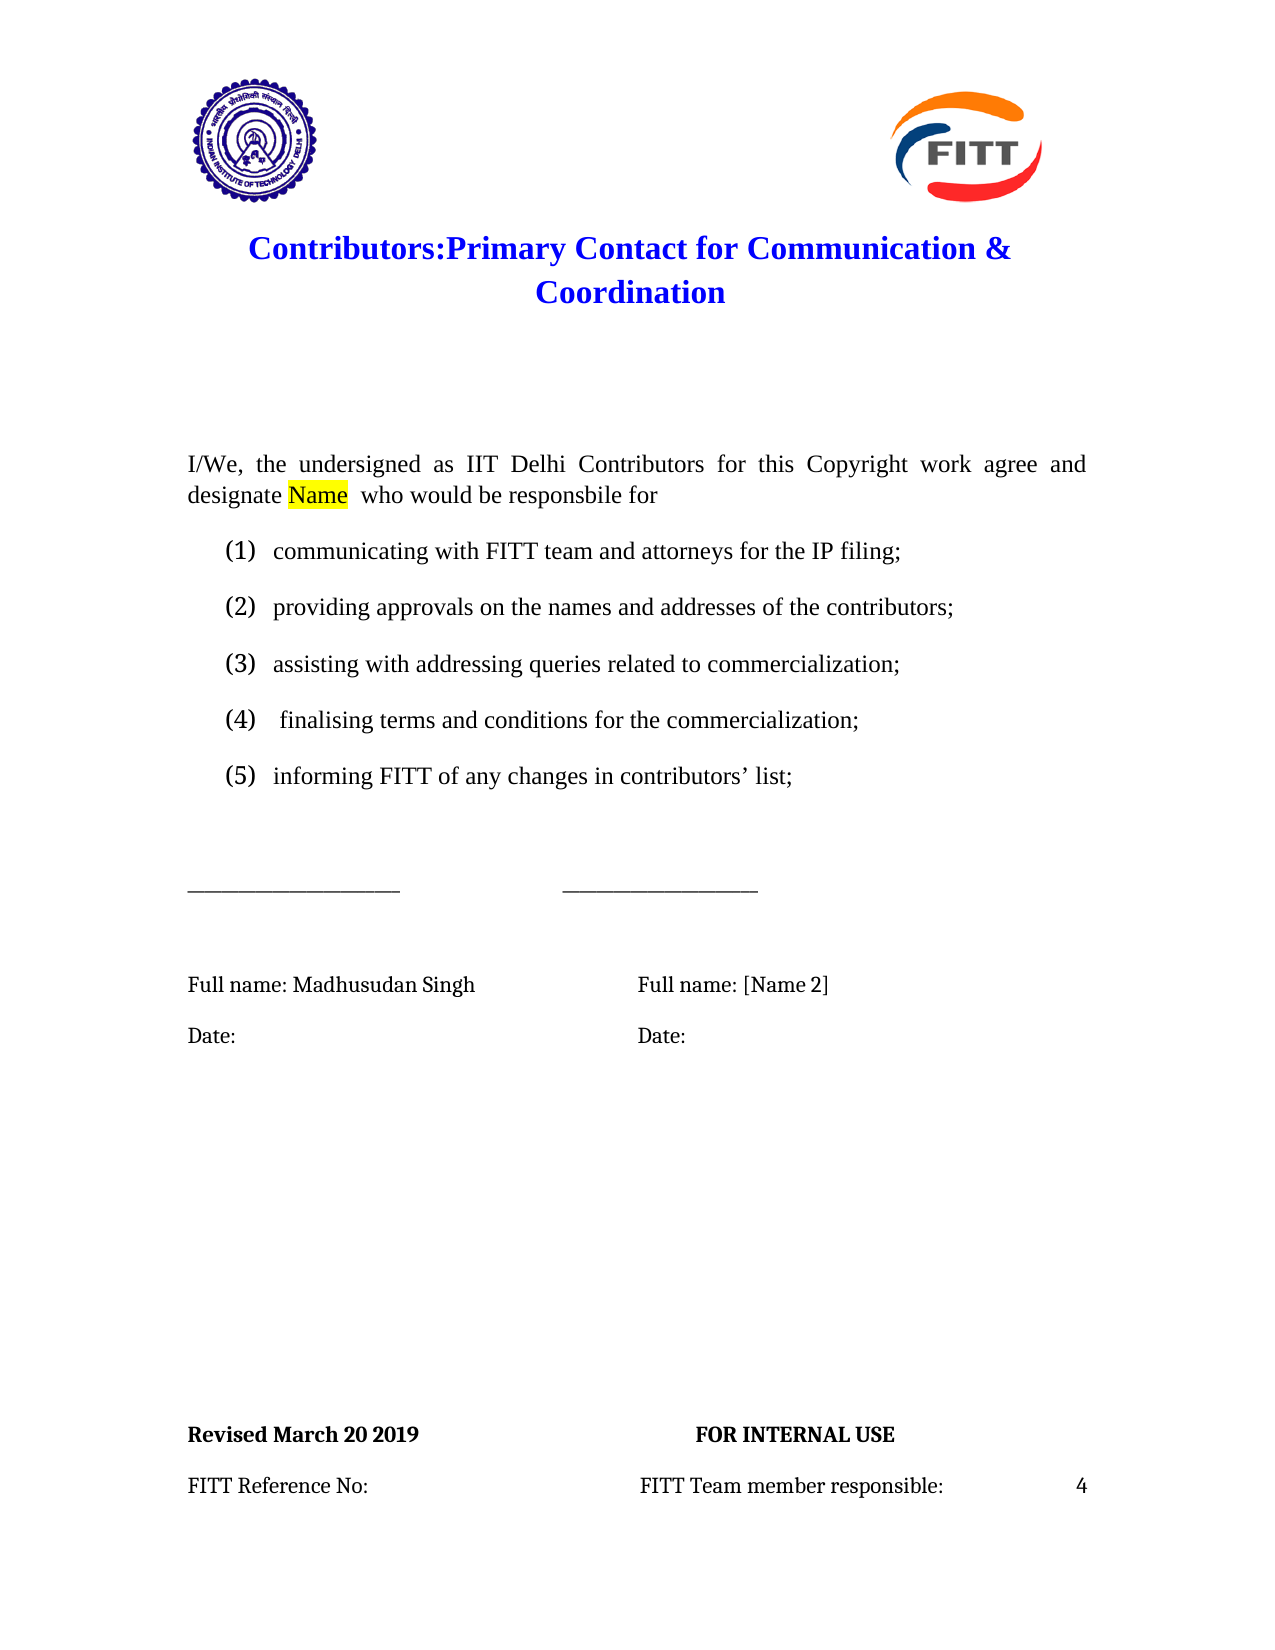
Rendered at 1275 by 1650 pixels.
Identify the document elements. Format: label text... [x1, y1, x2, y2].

text Date: Date: [187, 1023, 1087, 1049]
picture [889, 90, 1043, 204]
text Full name: Madhusudan Singh Full name: [Name 2] [187, 972, 1087, 998]
list informing FITT of any changes in contributors’ list; [225, 759, 1087, 791]
text I/We, the undersigned as IIT Delhi Contributors for this Copyright work agree and designate Name who would be responsbile for [187, 447, 1087, 509]
list communicating with FITT team and attorneys for the IP filing; [225, 534, 1087, 566]
text Contributors:Primary Contact for Communication & Coordination [187, 228, 1073, 310]
picture [187, 75, 321, 204]
text _________________________ _______________________ [187, 869, 1087, 896]
list assisting with addressing queries related to commercialization; [225, 647, 1087, 678]
list providing approvals on the names and addresses of the contributors; [225, 591, 1087, 622]
list finalising terms and conditions for the commercialization; [225, 703, 1087, 734]
